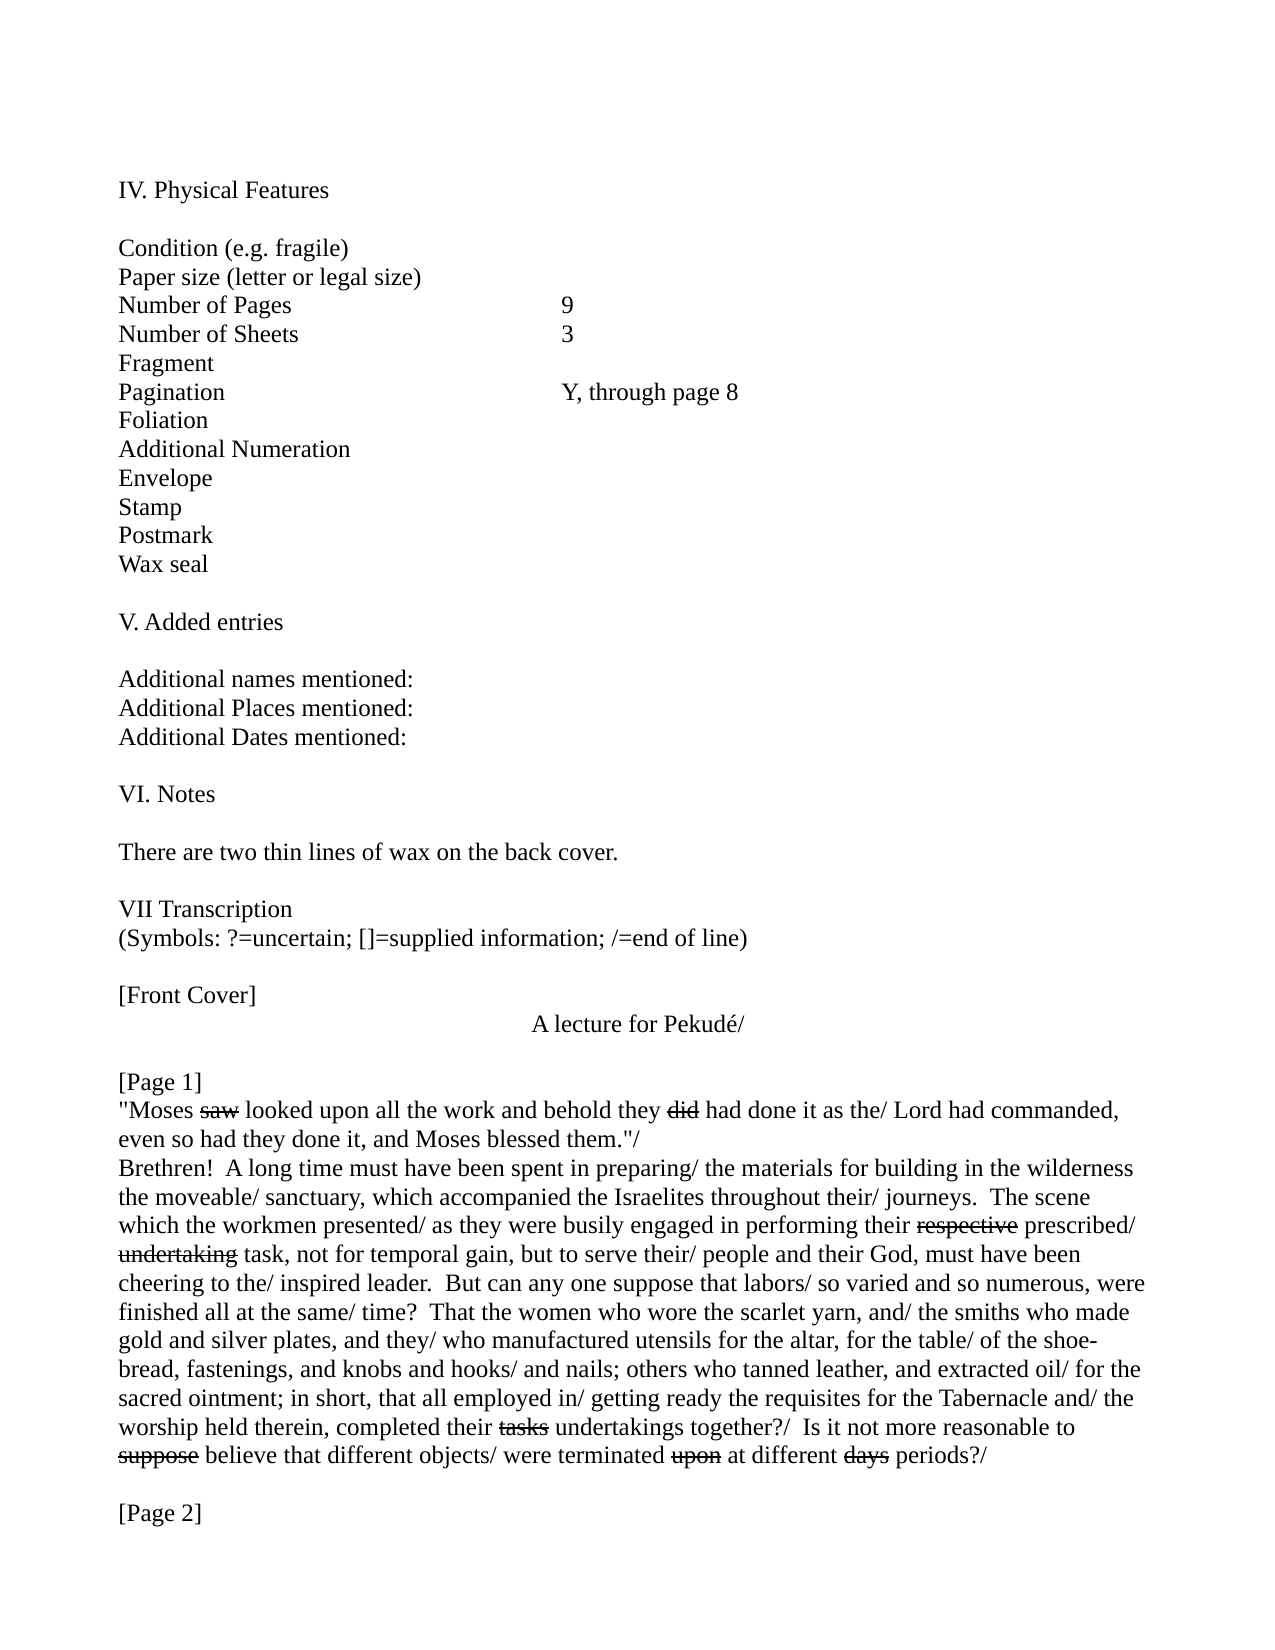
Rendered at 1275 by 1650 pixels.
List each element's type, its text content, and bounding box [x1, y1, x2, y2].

text Additional Numeration [118, 434, 1157, 463]
text Foliation [118, 406, 1157, 434]
text Number of Pages 9 [118, 291, 1157, 319]
text VII Transcription [118, 894, 1157, 923]
text Additional Places mentioned: [118, 693, 1157, 722]
text VI. Notes [118, 779, 1157, 808]
text (Symbols: ?=uncertain; []=supplied information; /=end of line) [118, 923, 1157, 952]
text [Page 2] [118, 1498, 1157, 1527]
text Fragment [118, 348, 1157, 377]
text [Page 1] [118, 1067, 1157, 1096]
text There are two thin lines of wax on the back cover. [118, 837, 1157, 866]
text Stamp [118, 492, 1157, 521]
text Envelope [118, 463, 1157, 492]
text IV. Physical Features [118, 176, 1157, 204]
text Postma rk [118, 521, 1157, 549]
text A lecture for Pekudé/ [118, 1009, 1157, 1038]
text Wax seal [118, 549, 1157, 578]
text Pagination Y, through page 8 [118, 377, 1157, 406]
text Condition (e.g. fragile) [118, 233, 1157, 262]
text V. Added entries [118, 607, 1157, 636]
text [Front Cover] [118, 981, 1157, 1009]
text "Moses saw looked upon all the work and behold they did had done it as the/ Lord had commanded, even so had they done it, and Moses blessed them."/ [118, 1096, 1157, 1153]
text Number of Sheets 3 [118, 319, 1157, 348]
text Paper size (letter or legal size) [118, 262, 1157, 291]
text Additional Dates mentioned: [118, 722, 1157, 751]
text Additional names mentioned: [118, 664, 1157, 693]
text Brethren! A long time must have been spent in preparing/ the materials for building in the wilderness the moveable/ sanctuary, which accompanied the Israelites throughout their/ journeys. The scene which the workmen presented/ as they were busily engaged in performing their respective prescribed/ undertaking task, not for temporal gain, but to serve their/ people and their God, must have been cheering to the/ inspired leader. But can any one suppose that labors/ so varied and so numerous, were finished all at the same/ time? That the women who wore the scarlet yarn, and/ the smiths who made gold and silver plates, and they/ who manufactured utensils for the altar, for the table/ of the shoe-bread, fastenings, and knobs and hooks/ and nails; others who tanned leather, and extracted oil/ for the sacred ointment; in short, that all employed in/ getting ready the requisites for the Tabernacle and/ the worship held therein, completed their tasks undertakings together?/ Is it not more reasonable to suppose believe that different objects/ were terminated upon at different days periods?/ [118, 1153, 1157, 1469]
